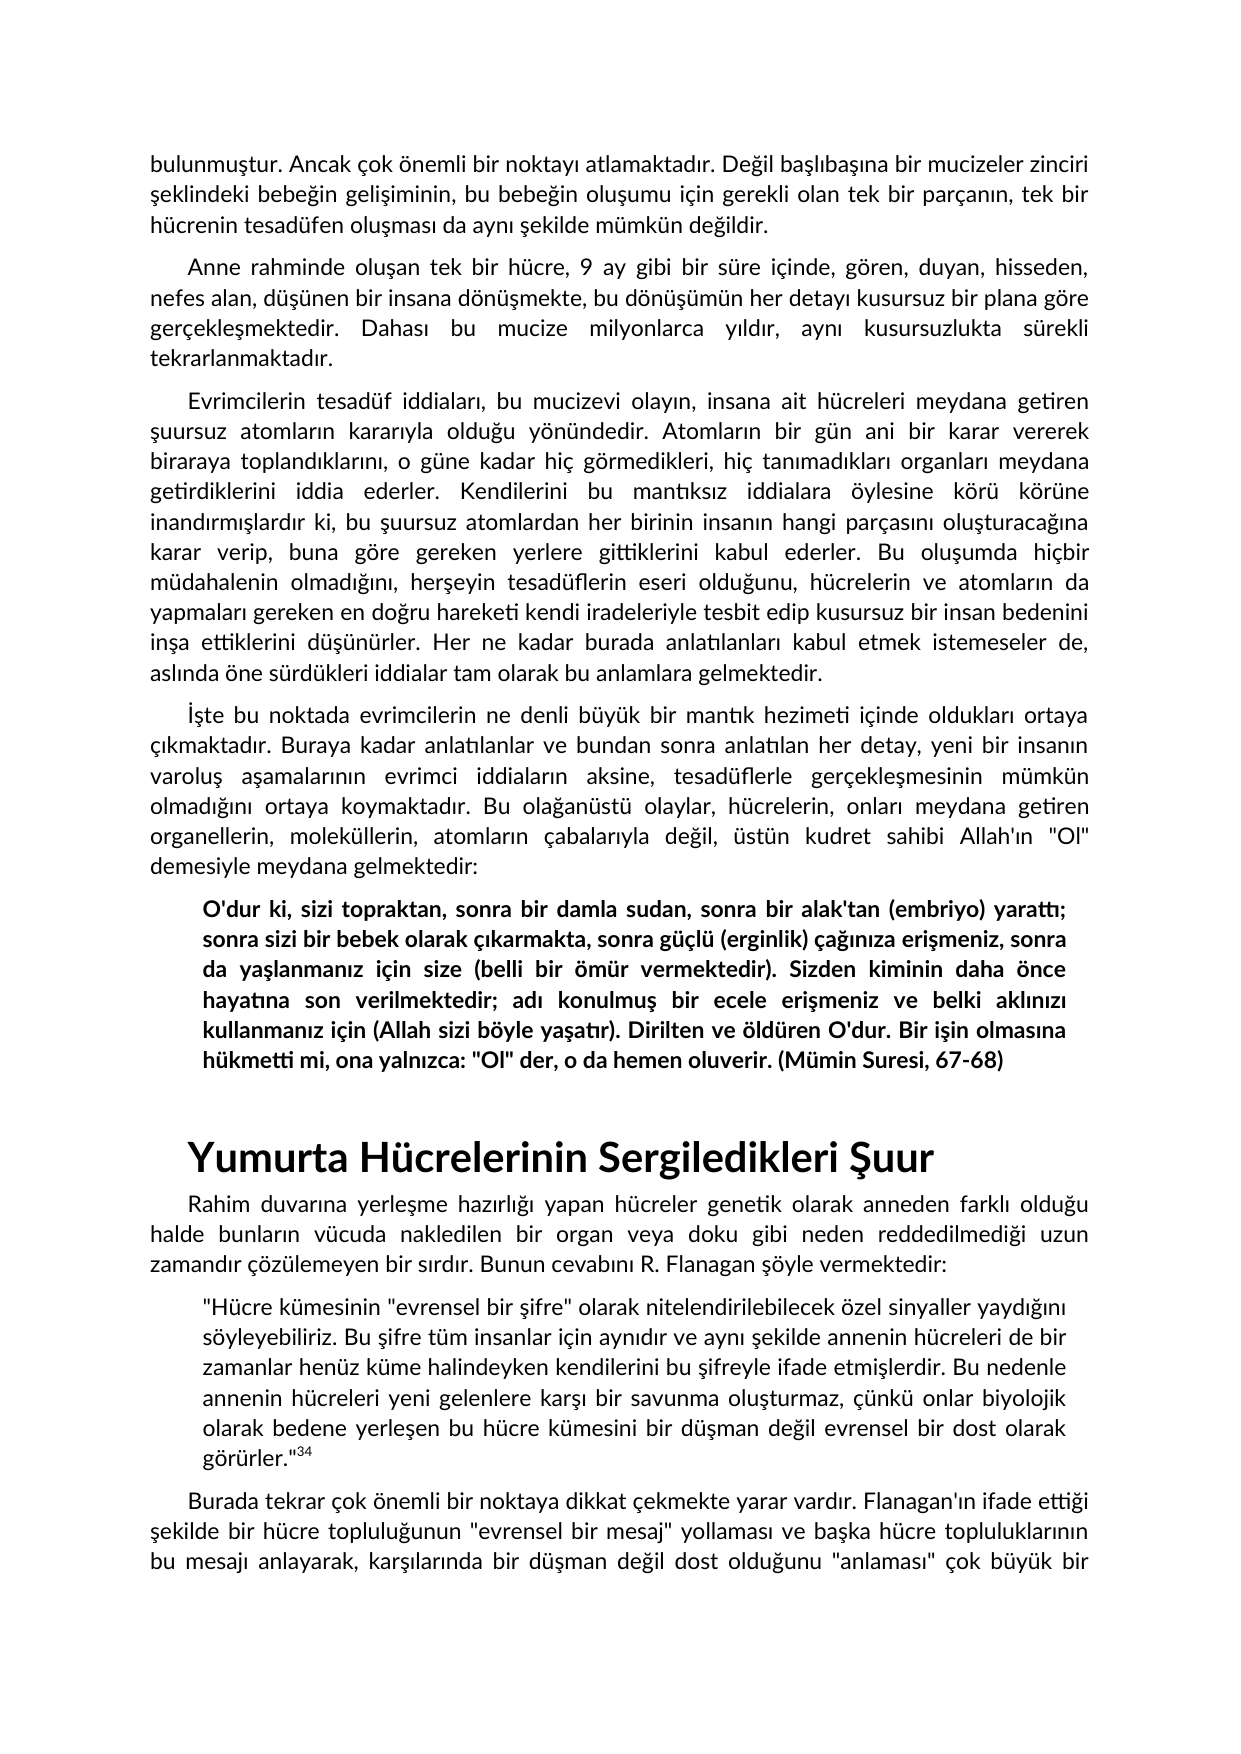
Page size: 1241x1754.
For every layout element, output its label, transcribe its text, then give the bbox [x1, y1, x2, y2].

text bulunmuştur. Ancak çok önemli bir noktayı atlamaktadır. Değil başlıbaşına bir mucizeler zinciri şeklindeki bebeğin gelişiminin, bu bebeğin oluşumu için gerekli olan tek bir parçanın, tek bir hücrenin tesadüfen oluşması da aynı şekilde mümkün değildir. [150, 150, 1090, 238]
text "Hücre kümesinin "evrensel bir şifre" olarak nitelendirilebilecek özel sinyaller yaydığını söyleyebiliriz. Bu şifre tüm insanlar için aynıdır ve aynı şekilde annenin hücreleri de bir zamanlar henüz küme halindeyken kendilerini bu şifreyle ifade etmişlerdir. Bu nedenle annenin hücreleri yeni gelenlere karşı bir savunma oluşturmaz, çünkü onlar biyolojik olarak bedene yerleşen bu hücre kümesini bir düşman değil evrensel bir dost olarak görürler."34 [202, 1293, 1068, 1471]
text İşte bu noktada evrimcilerin ne denli büyük bir mantık hezimeti içinde oldukları ortaya çıkmaktadır. Buraya kadar anlatılanlar ve bundan sonra anlatılan her detay, yeni bir insanın varoluş aşamalarının evrimci iddiaların aksine, tesadüflerle gerçekleşmesinin mümkün olmadığını ortaya koymaktadır. Bu olağanüstü olaylar, hücrelerin, onları meydana getiren organellerin, moleküllerin, atomların çabalarıyla değil, üstün kudret sahibi Allah'ın "Ol" demesiyle meydana gelmektedir: [150, 701, 1090, 879]
subtitle Yumurta Hücrelerinin Sergiledikleri Şuur [187, 1131, 1090, 1181]
text O'dur ki, sizi topraktan, sonra bir damla sudan, sonra bir alak'tan (embriyo) yarattı; sonra sizi bir bebek olarak çıkarmakta, sonra güçlü (erginlik) çağınıza erişmeniz, sonra da yaşlanmanız için size (belli bir ömür vermektedir). Sizden kiminin daha önce hayatına son verilmektedir; adı konulmuş bir ecele erişmeniz ve belki aklınızı kullanmanız için (Allah sizi böyle yaşatır). Dirilten ve öldüren O'dur. Bir işin olmasına hükmetti mi, ona yalnızca: "Ol" der, o da hemen oluverir. (Mümin Suresi, 67-68) [202, 895, 1068, 1073]
text Evrimcilerin tesadüf iddiaları, bu mucizevi olayın, insana ait hücreleri meydana getiren şuursuz atomların kararıyla olduğu yönündedir. Atomların bir gün ani bir karar vererek biraraya toplandıklarını, o güne kadar hiç görmedikleri, hiç tanımadıkları organları meydana getirdiklerini iddia ederler. Kendilerini bu mantıksız iddialara öylesine körü körüne inandırmışlardır ki, bu şuursuz atomlardan her birinin insanın hangi parçasını oluşturacağına karar verip, buna göre gereken yerlere gittiklerini kabul ederler. Bu oluşumda hiçbir müdahalenin olmadığını, herşeyin tesadüflerin eseri olduğunu, hücrelerin ve atomların da yapmaları gereken en doğru hareketi kendi iradeleriyle tesbit edip kusursuz bir insan bedenini inşa ettiklerini düşünürler. Her ne kadar burada anlatılanları kabul etmek istemeseler de, aslında öne sürdükleri iddialar tam olarak bu anlamlara gelmektedir. [150, 386, 1090, 686]
text Burada tekrar çok önemli bir noktaya dikkat çekmekte yarar vardır. Flanagan'ın ifade ettiği şekilde bir hücre topluluğunun "evrensel bir mesaj" yollaması ve başka hücre topluluklarının bu mesajı anlayarak, karşılarında bir düşman değil dost olduğunu "anlaması" çok büyük bir [150, 1486, 1090, 1574]
text Anne rahminde oluşan tek bir hücre, 9 ay gibi bir süre içinde, gören, duyan, hisseden, nefes alan, düşünen bir insana dönüşmekte, bu dönüşümün her detayı kusursuz bir plana göre gerçekleşmektedir. Dahası bu mucize milyonlarca yıldır, aynı kusursuzlukta sürekli tekrarlanmaktadır. [150, 253, 1090, 371]
text Rahim duvarına yerleşme hazırlığı yapan hücreler genetik olarak anneden farklı olduğu halde bunların vücuda nakledilen bir organ veya doku gibi neden reddedilmediği uzun zamandır çözülemeyen bir sırdır. Bunun cevabını R. Flanagan şöyle vermektedir: [150, 1189, 1090, 1277]
